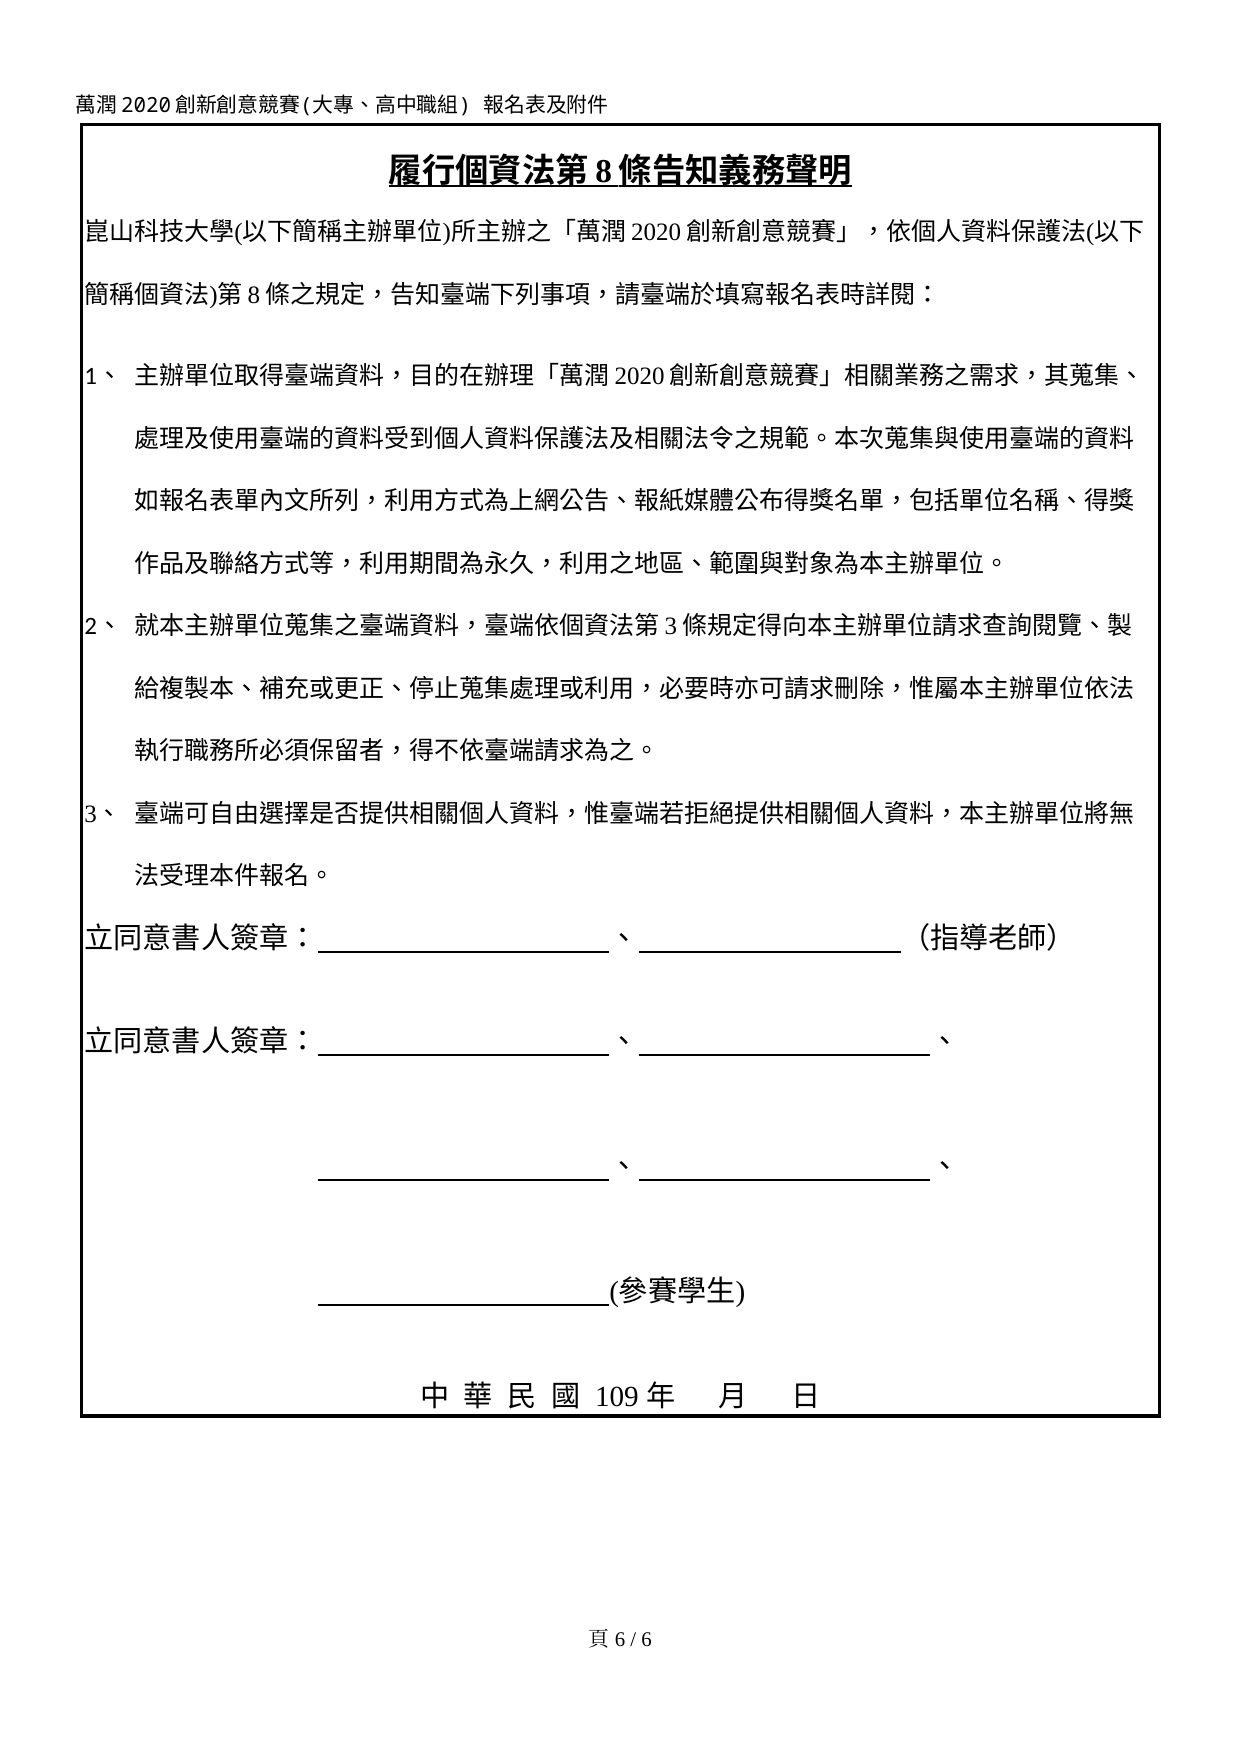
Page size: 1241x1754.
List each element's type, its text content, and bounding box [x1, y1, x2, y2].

table_header 履行個資法第8條告知義務聲明 崑山科技大學(以下簡稱主辦單位)所主辦之「萬潤2020創新創意競賽」，依個人資料保護法(以下簡稱個資法)第8條之規定，告知臺端下列事項，請臺端於填寫報名表時詳閱： 主辦單位取得臺端資料，目的在辦理「萬潤2020創新創意競賽」相關業務之需求，其蒐集、處理及使用臺端的資料受到個人資料保護法及相關法令之規範。本次蒐集與使用臺端的資料如報名表單內文所列，利用方式為上網公告、報紙媒體公布得獎名單，包括單位名稱、得獎作品及聯絡方式等，利用期間為永久，利用之地區、範圍與對象為本主辦單位。 就本主辦單位蒐集之臺端資料，臺端依個資法第3條規定得向本主辦單位請求查詢閱覽、製給複製本、補充或更正、停止蒐集處理或利用，必要時亦可請求刪除，惟屬本主辦單位依法執行職務所必須保留者，得不依臺端請求為之。 臺端可自由選擇是否提供相關個人資料，惟臺端若拒絕提供相關個人資料，本主辦單位將無法受理本件報名。 立同意書人簽章： 、 （指導老師） 立同意書人簽章： 、 、 、 、 (參賽學生) 中 華 民 國 109 年 月 日 [83, 126, 1158, 1414]
